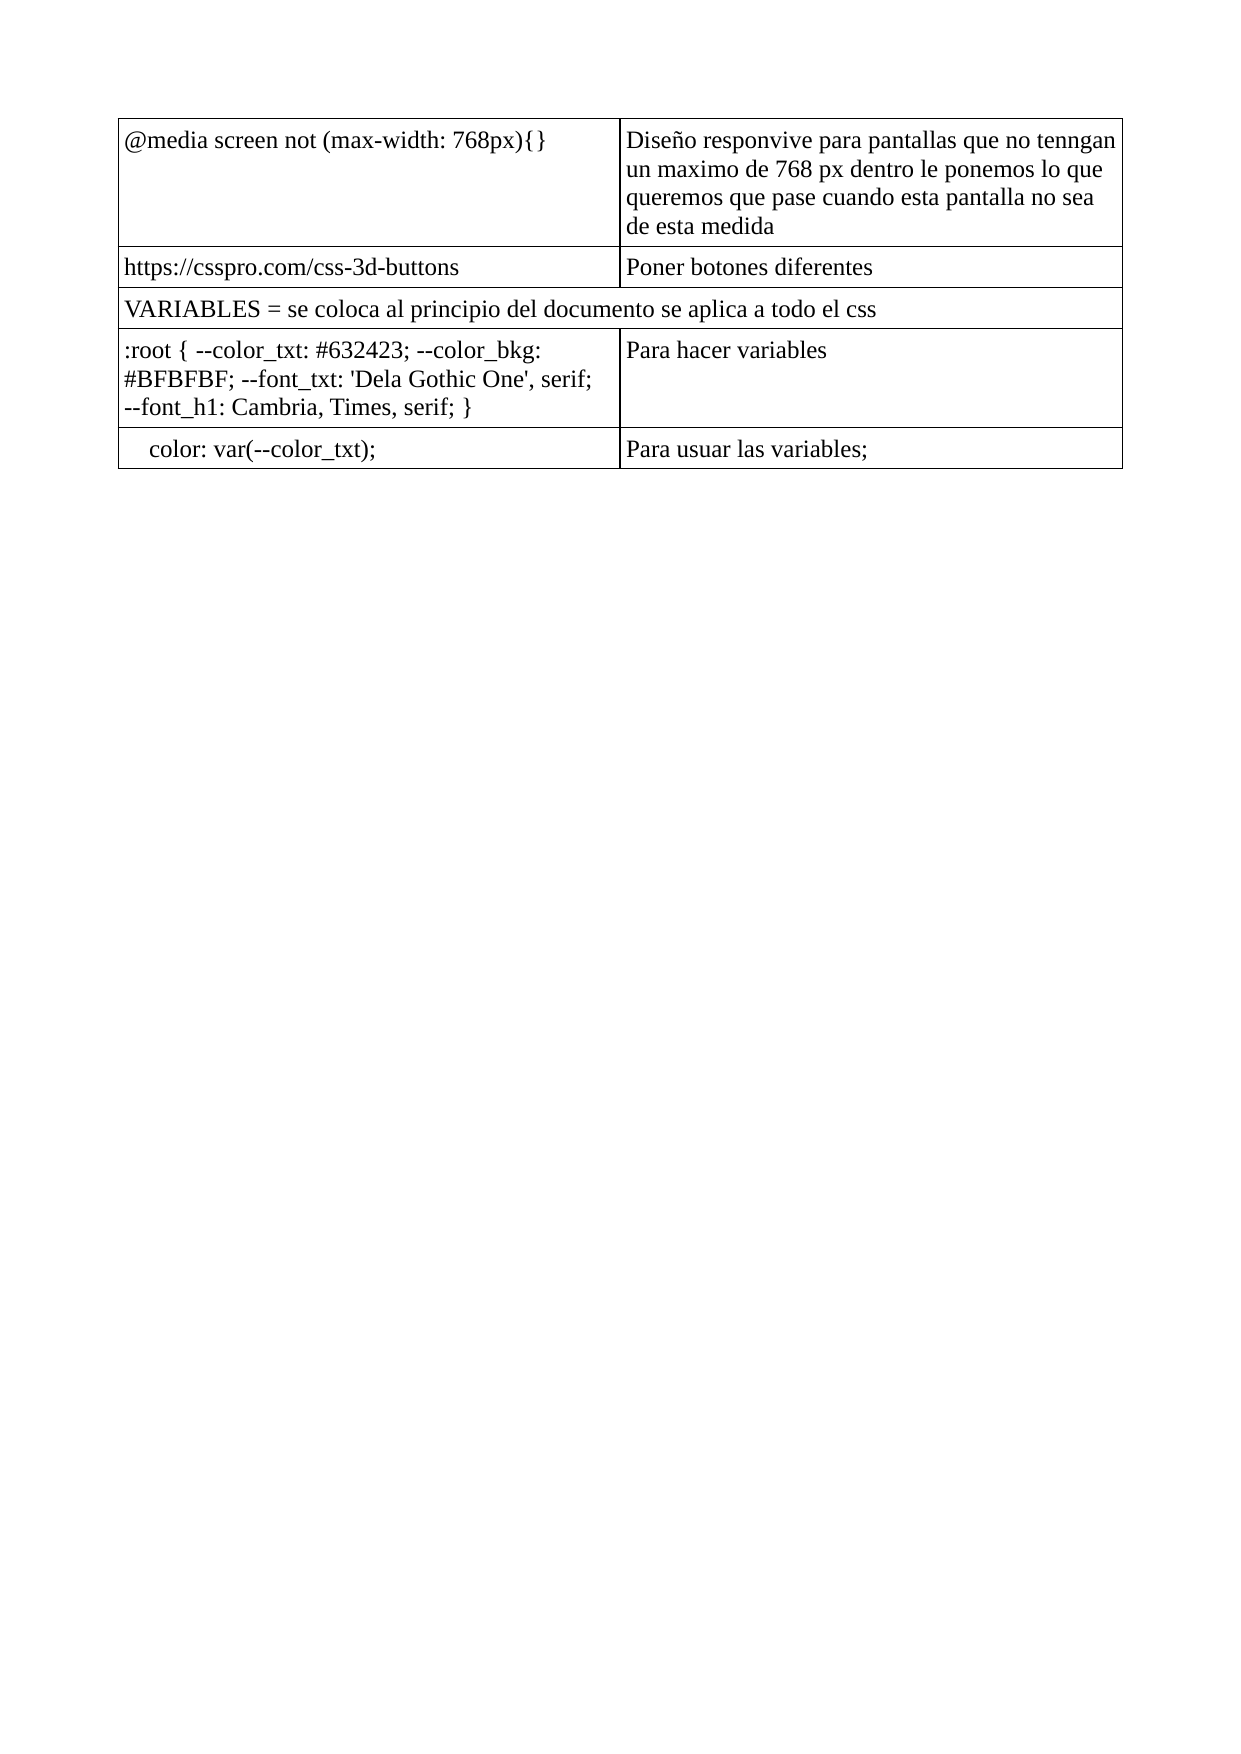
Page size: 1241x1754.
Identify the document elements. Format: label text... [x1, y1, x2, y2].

table_cell Para usuar las variables; [621, 428, 1122, 468]
table_cell Para hacer variables [621, 329, 1122, 427]
table_cell https://csspro.com/css-3d-buttons [119, 247, 619, 287]
table_cell color: var(--color_txt); [119, 428, 619, 468]
table_cell @media screen not (max-width: 768px){} [119, 119, 619, 246]
table_cell VARIABLES = se coloca al principio del documento se aplica a todo el css [119, 288, 1122, 328]
table_cell Diseño responvive para pantallas que no tenngan un maximo de 768 px dentro le ponemos lo que queremos que pase cuando esta pantalla no sea de esta medida [621, 119, 1122, 246]
table_cell Poner botones diferentes [621, 247, 1122, 287]
table_cell :root { --color_txt: #632423; --color_bkg: #BFBFBF; --font_txt: 'Dela Gothic One', serif; --font_h1: Cambria, Times, serif; } [119, 329, 619, 427]
